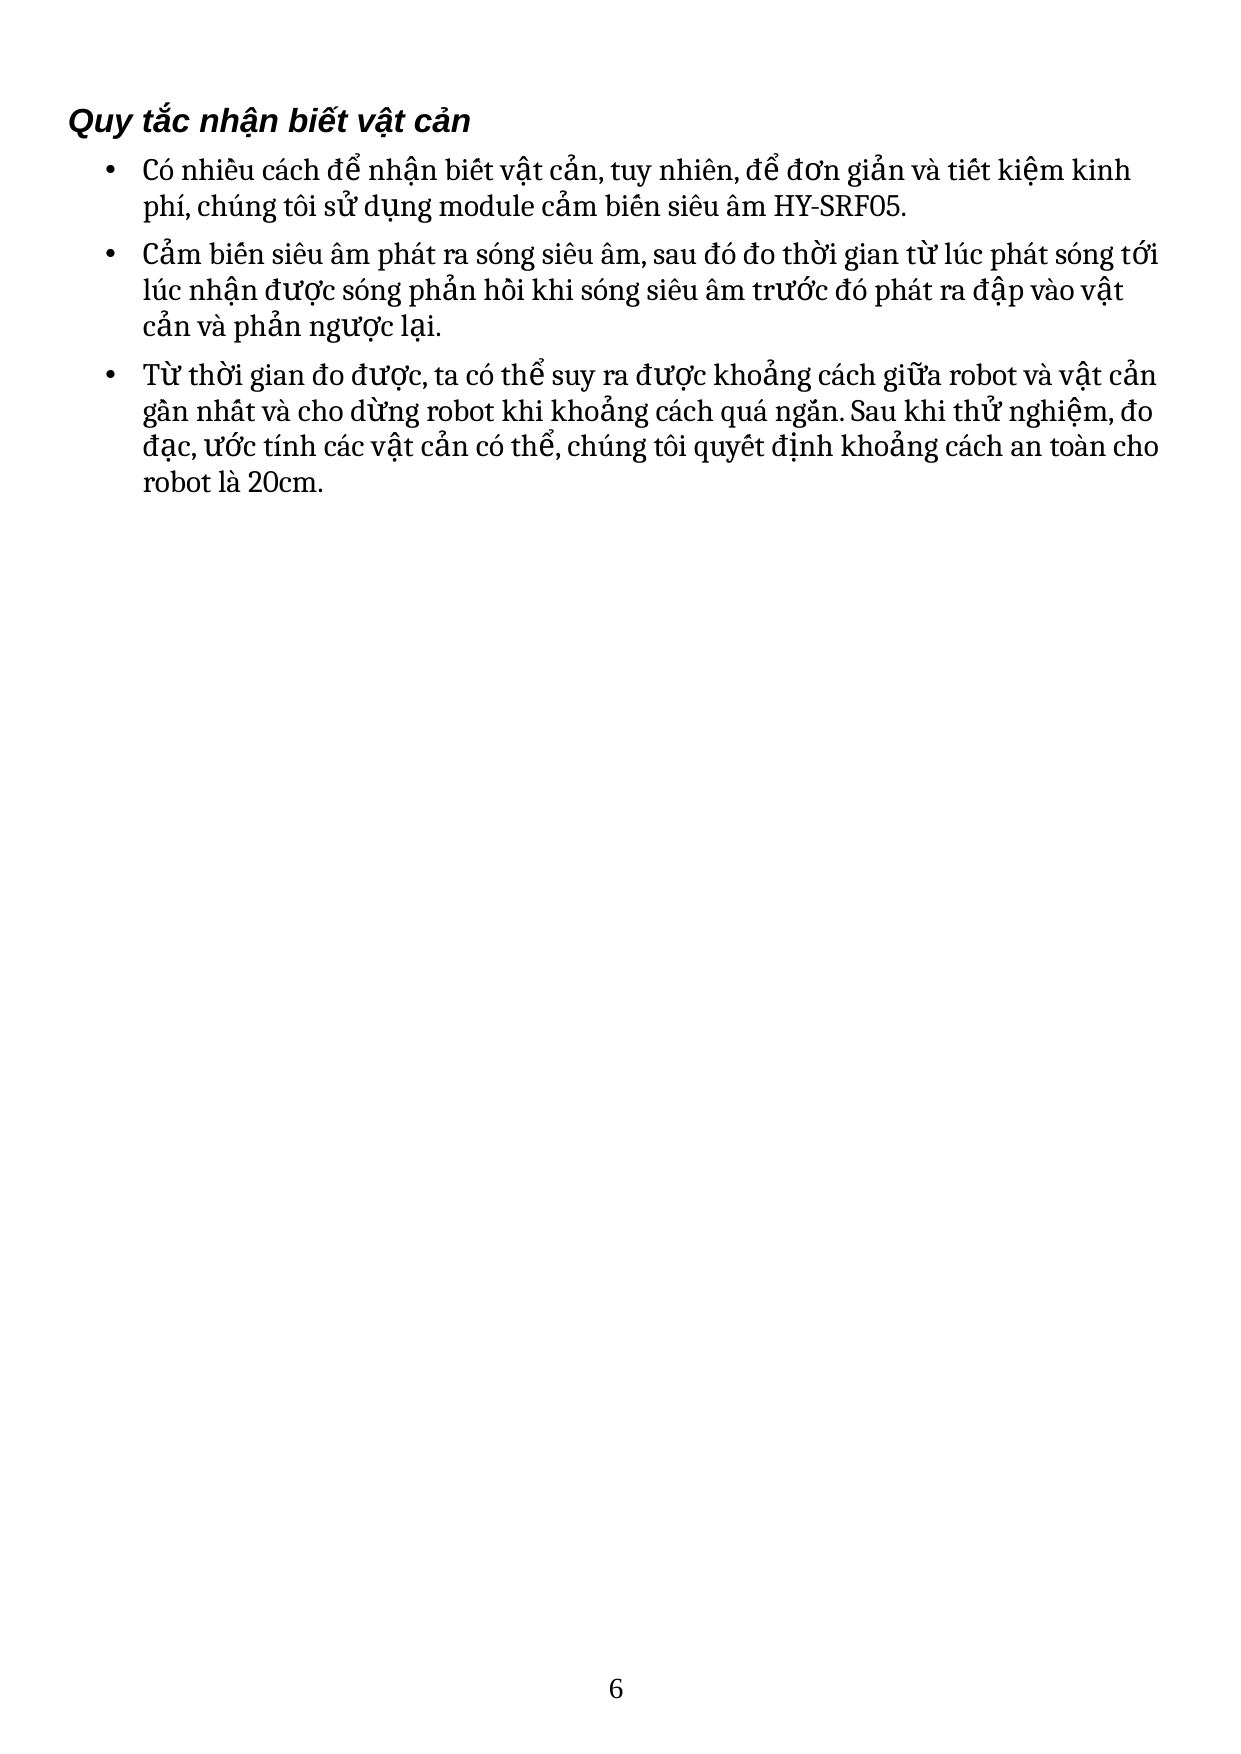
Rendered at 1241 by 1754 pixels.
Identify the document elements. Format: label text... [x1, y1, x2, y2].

subtitle Quy tắc nhận biết vật cản [68, 101, 1164, 140]
list Có nhiều cách để nhận biết vật cản, tuy nhiên, để đơn giản và tiết kiệm kinh phí, chúng tôi sử dụng module cảm biến siêu âm HY-SRF05. [105, 152, 1164, 224]
list Từ thời gian đo được, ta có thể suy ra được khoảng cách giữa robot và vật cản gần nhất và cho dừng robot khi khoảng cách quá ngắn. Sau khi thử nghiệm, đo đạc, ước tính các vật cản có thể, chúng tôi quyết định khoảng cách an toàn cho robot là 20cm. [105, 357, 1164, 501]
list Cảm biến siêu âm phát ra sóng siêu âm, sau đó đo thời gian từ lúc phát sóng tới lúc nhận được sóng phản hồi khi sóng siêu âm trước đó phát ra đập vào vật cản và phản ngược lại. [105, 237, 1164, 344]
